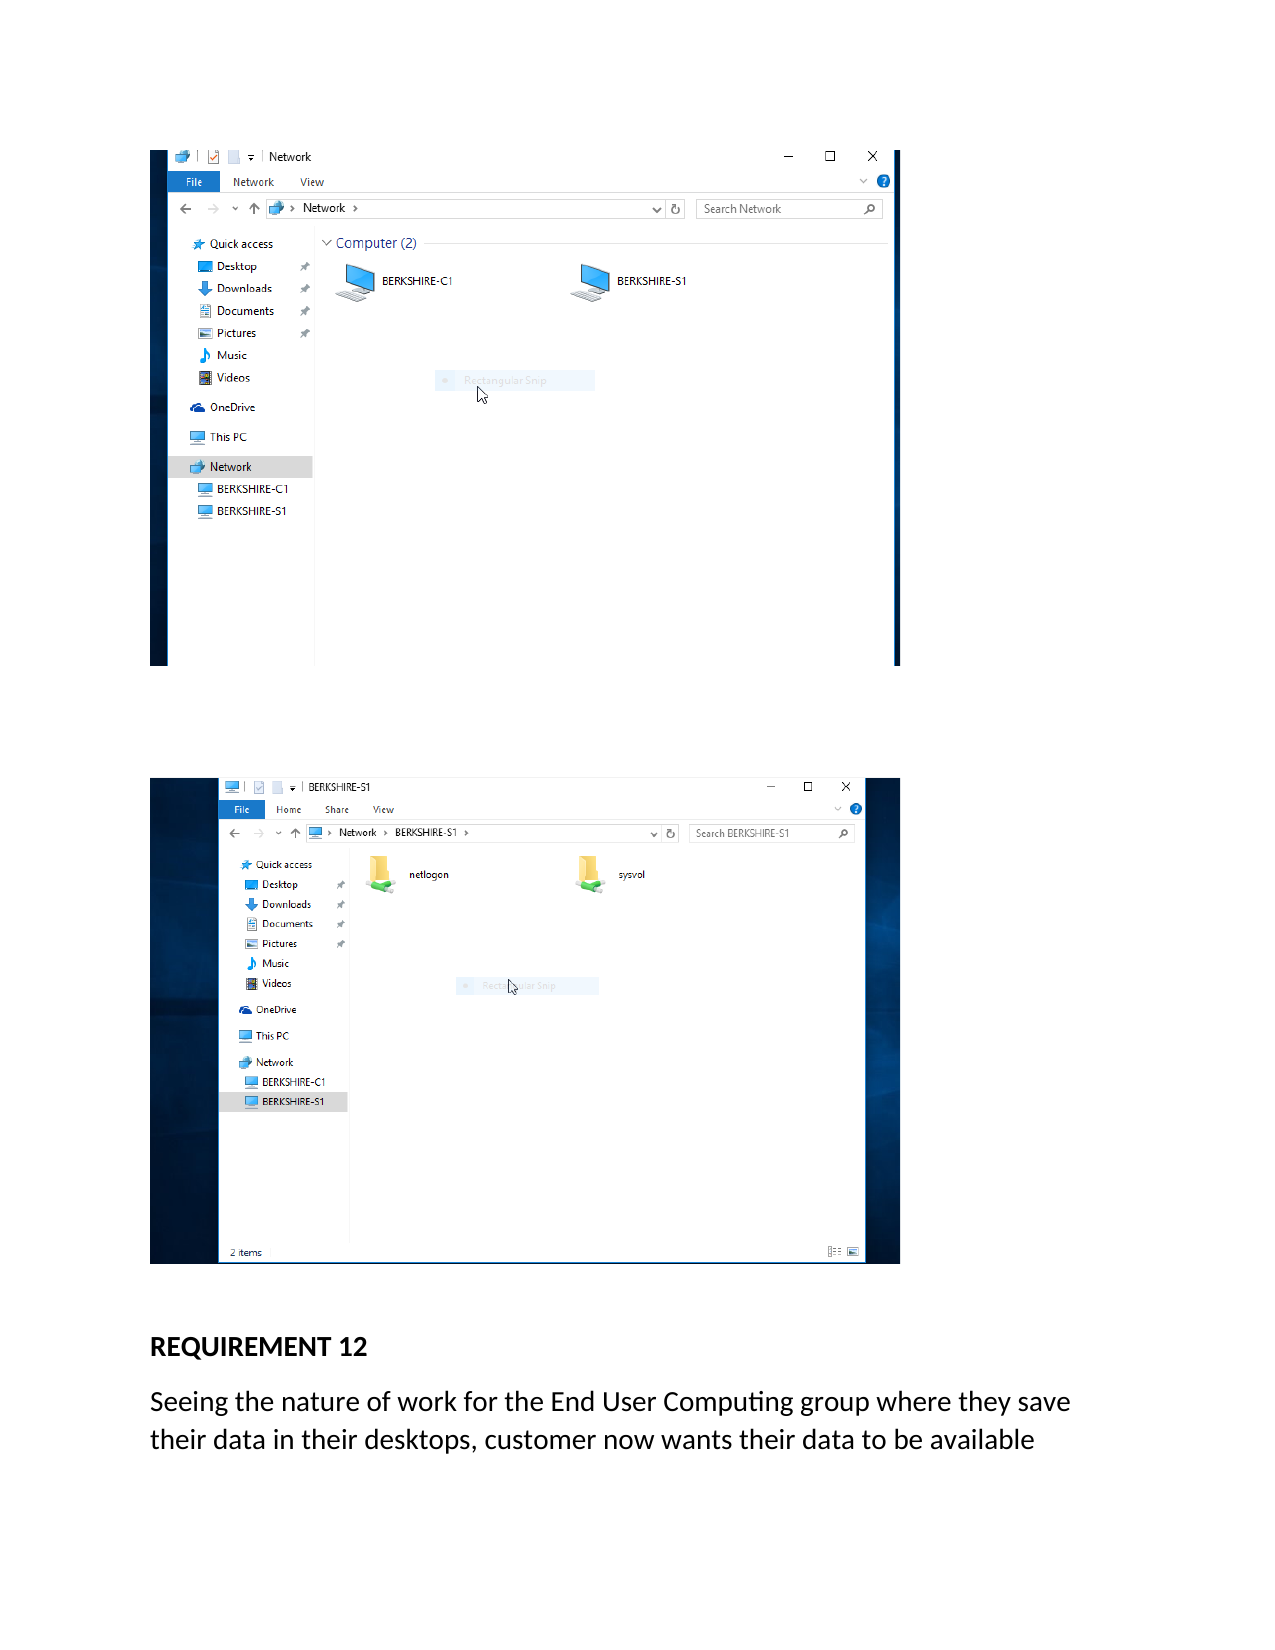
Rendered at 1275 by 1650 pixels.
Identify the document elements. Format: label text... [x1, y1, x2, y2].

text Seeing the nature of work for the End User Computing group where they save their data in their desktops, customer now wants their data to be available [150, 1383, 1125, 1457]
picture [150, 777, 901, 1264]
text REQUIREMENT 12 [150, 1328, 1125, 1364]
picture [150, 150, 901, 666]
